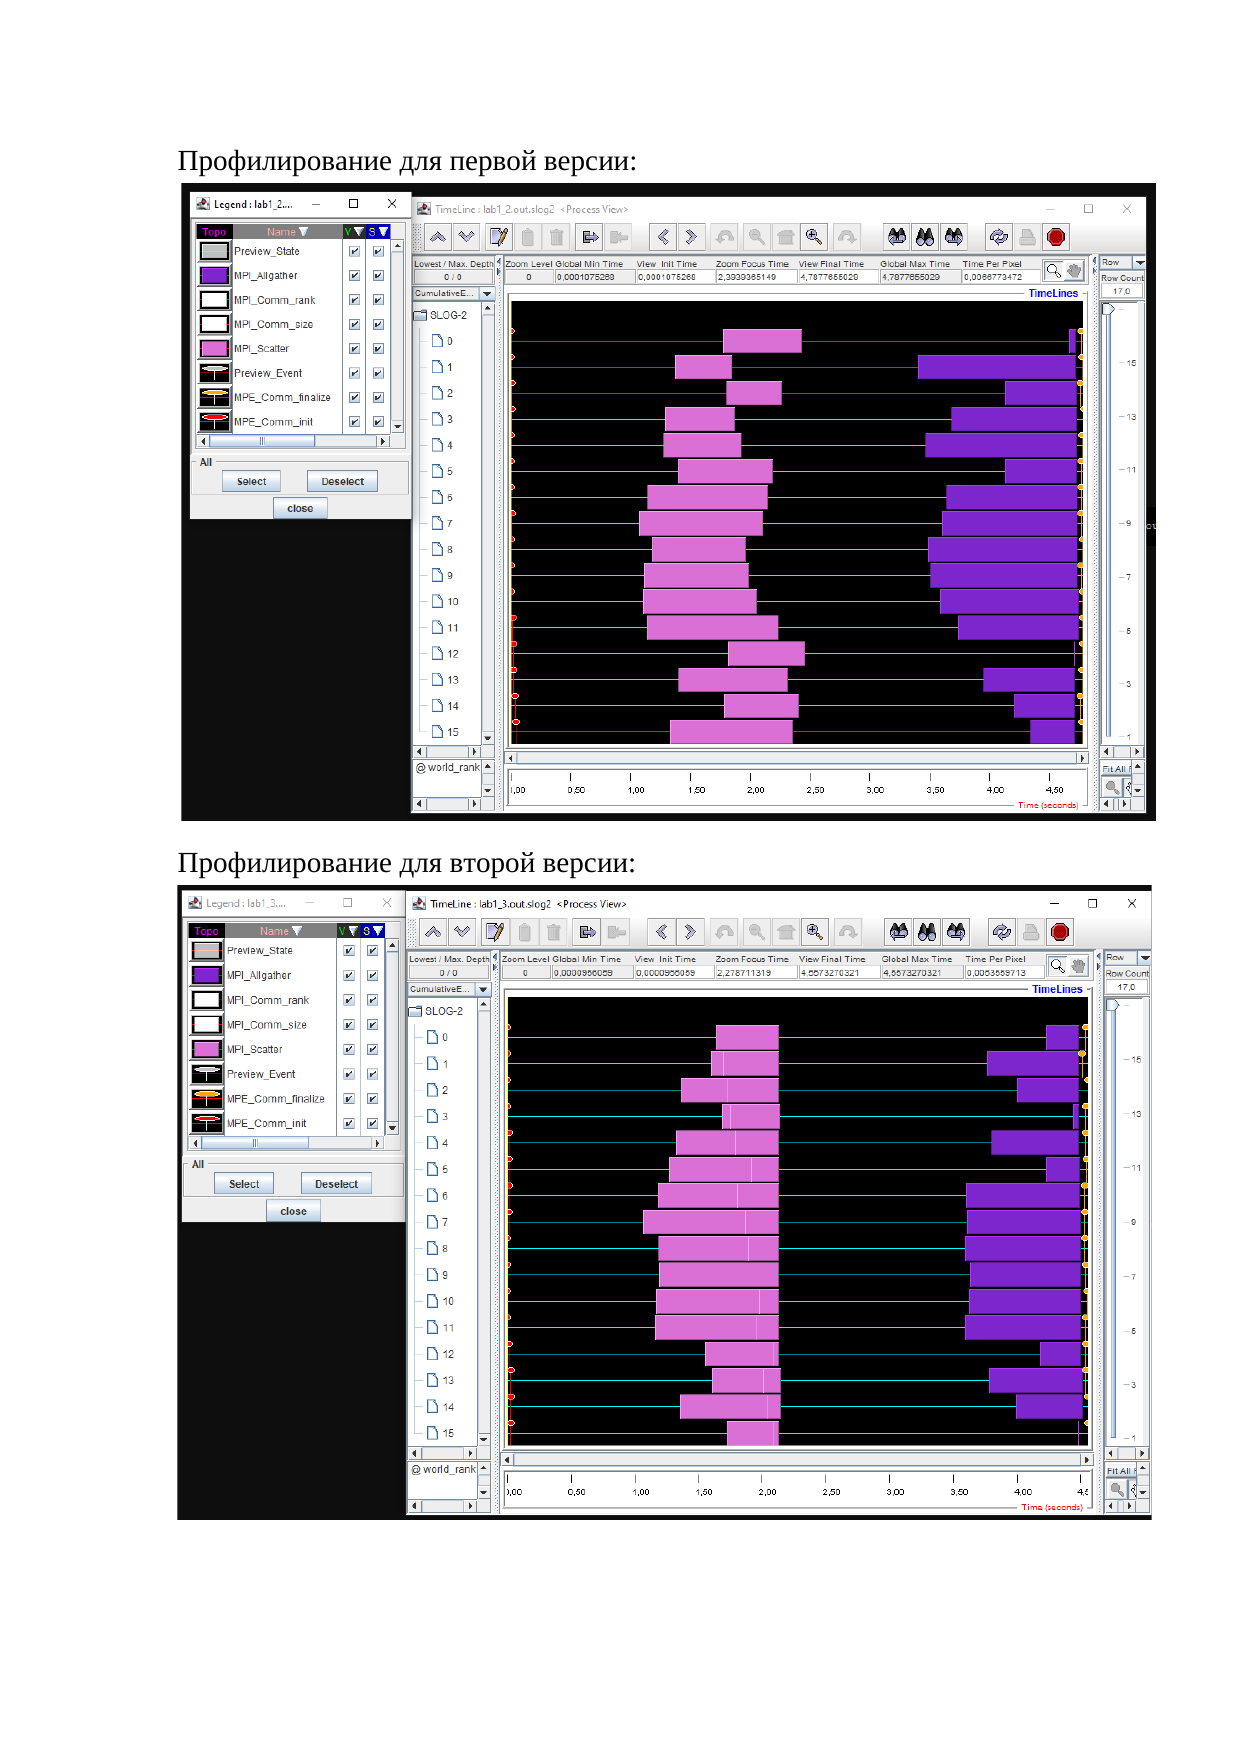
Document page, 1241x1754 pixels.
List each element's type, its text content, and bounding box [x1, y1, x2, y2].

text Профилирование для второй версии: [177, 202, 1152, 879]
text Профилирование для первой версии: [177, 143, 1152, 177]
picture [177, 885, 1152, 1520]
picture [181, 183, 1156, 821]
